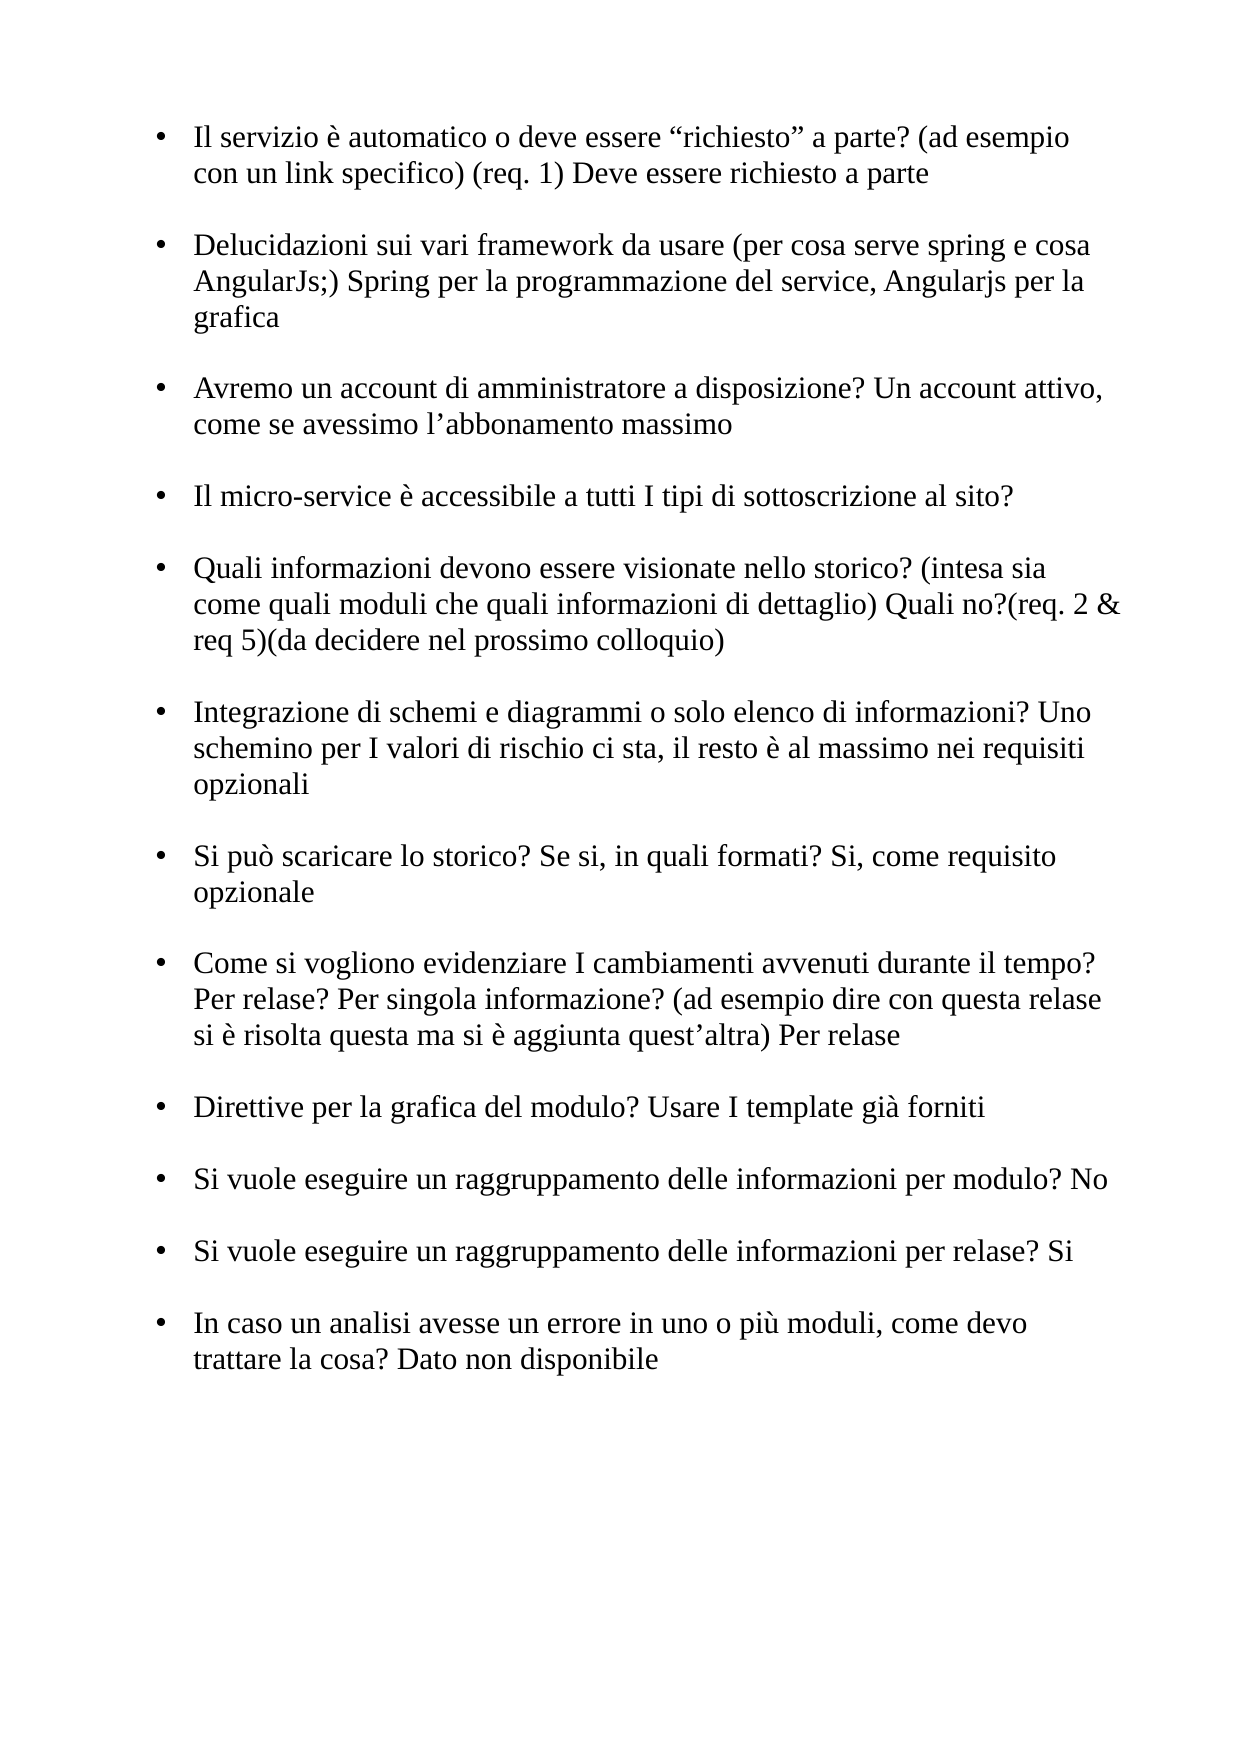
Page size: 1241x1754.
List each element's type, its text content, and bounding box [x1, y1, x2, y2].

list In caso un analisi avesse un errore in uno o più moduli, come devo trattare la cosa? Dato non disponibile [156, 1304, 1122, 1376]
list Integrazione di schemi e diagrammi o solo elenco di informazioni? Uno schemino per I valori di rischio ci sta, il resto è al massimo nei requisiti opzionali [156, 693, 1122, 801]
list Si vuole eseguire un raggruppamento delle informazioni per relase? Si [156, 1232, 1122, 1268]
list Delucidazioni sui vari framework da usare (per cosa serve spring e cosa AngularJs;) Spring per la programmazione del service, Angularjs per la grafica [156, 226, 1122, 334]
list Come si vogliono evidenziare I cambiamenti avvenuti durante il tempo? Per relase? Per singola informazione? (ad esempio dire con questa relase si è risolta questa ma si è aggiunta quest’altra) Per relase [156, 945, 1122, 1052]
list Quali informazioni devono essere visionate nello storico? (intesa sia come quali moduli che quali informazioni di dettaglio) Quali no?(req. 2 & req 5)(da decidere nel prossimo colloquio) [156, 549, 1122, 657]
list Direttive per la grafica del modulo? Usare I template già forniti [156, 1088, 1122, 1124]
list Si vuole eseguire un raggruppamento delle informazioni per modulo? No [156, 1160, 1122, 1196]
list Il servizio è automatico o deve essere “richiesto” a parte? (ad esempio con un link specifico) (req. 1) Deve essere richiesto a parte [156, 118, 1122, 190]
list Avremo un account di amministratore a disposizione? Un account attivo, come se avessimo l’abbonamento massimo [156, 370, 1122, 442]
list Si può scaricare lo storico? Se si, in quali formati? Si, come requisito opzionale [156, 837, 1122, 909]
list Il micro-service è accessibile a tutti I tipi di sottoscrizione al sito? [156, 477, 1122, 513]
